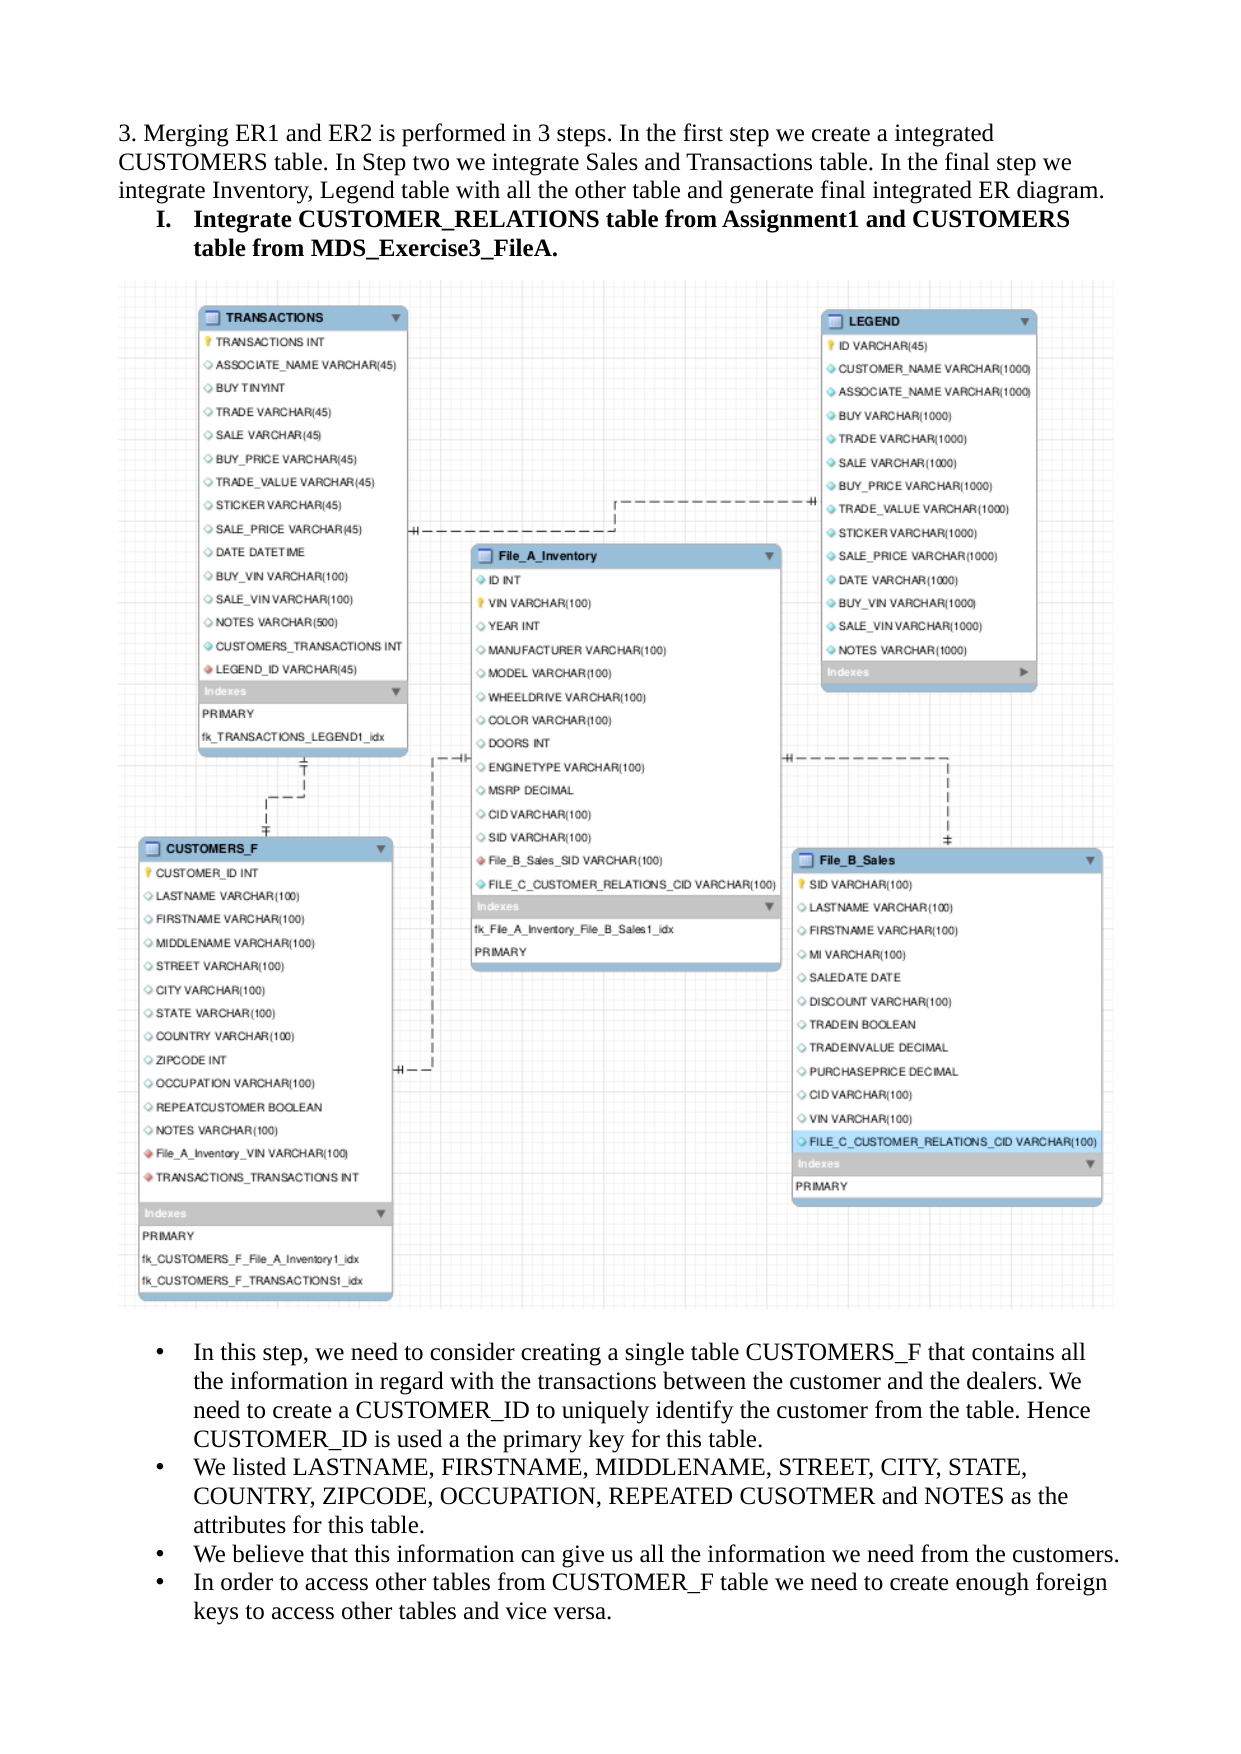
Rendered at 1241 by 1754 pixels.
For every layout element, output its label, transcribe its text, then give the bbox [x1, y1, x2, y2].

list Integrate CUSTOMER_RELATIONS table from Assignment1 and CUSTOMERS table from MDS_Exercise3_FileA. [156, 204, 1122, 262]
list In order to access other tables from CUSTOMER_F table we need to create enough foreign keys to access other tables and vice versa. [156, 1567, 1122, 1625]
list We listed LASTNAME, FIRSTNAME, MIDDLENAME, STREET, CITY, STATE, COUNTRY, ZIPCODE, OCCUPATION, REPEATED CUSOTMER and NOTES as the attributes for this table. [156, 1452, 1122, 1539]
text 3. Merging ER1 and ER2 is performed in 3 steps. In the first step we create a integrated CUSTOMERS table. In Step two we integrate Sales and Transactions table. In the final step we integrate Inventory, Legend table with all the other table and generate final integrated ER diagram. [118, 118, 1122, 204]
list We believe that this information can give us all the information we need from the customers. [156, 1539, 1122, 1567]
list In this step, we need to consider creating a single table CUSTOMERS_F that contains all the information in regard with the transactions between the customer and the dealers. We need to create a CUSTOMER_ID to uniquely identify the customer from the table. Hence CUSTOMER_ID is used a the primary key for this table. [156, 1337, 1122, 1452]
picture [118, 280, 1114, 1309]
